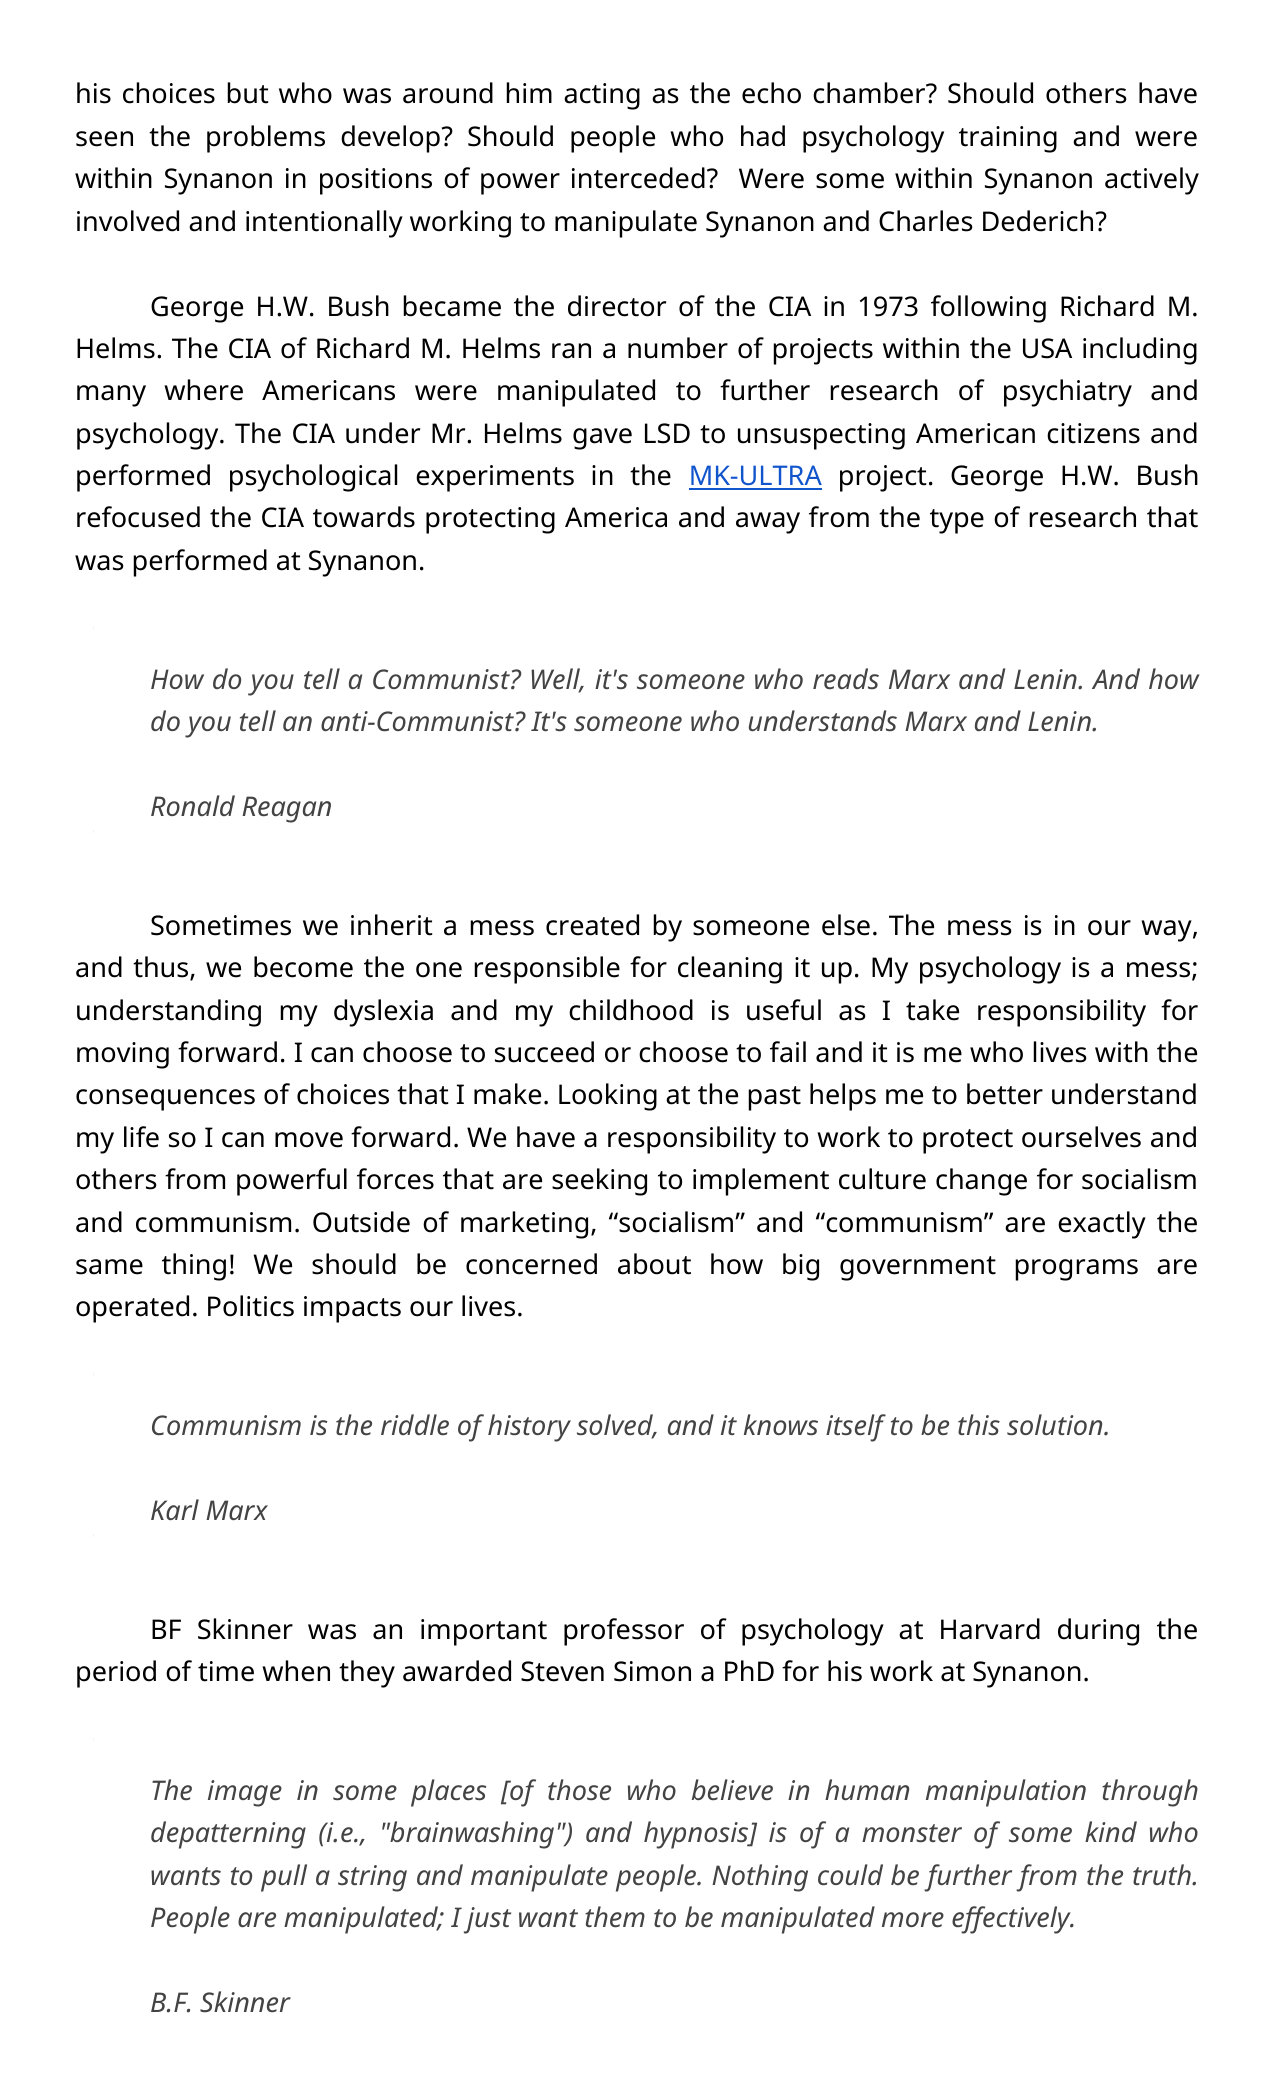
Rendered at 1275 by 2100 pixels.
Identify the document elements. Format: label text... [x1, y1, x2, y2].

text The image in some places [of those who believe in human manipulation through depatterning (i.e., "brainwashing") and hypnosis] is of a monster of some kind who wants to pull a string and manipulate people. Nothing could be further from the truth. People are manipulated; I just want them to be manipulated more effectively. [150, 1772, 1200, 1936]
text Karl Marx [150, 1491, 1200, 1528]
text BF Skinner was an important professor of psychology at Harvard during the period of time when they awarded Steven Simon a PhD for his work at Synanon. [75, 1610, 1200, 1689]
text his choices but who was around him acting as the echo chamber? Should others have seen the problems develop? Should people who had psychology training and were within Synanon in positions of power interceded? Were some within Synanon actively involved and intentionally working to manipulate Synanon and Charles Dederich? [75, 75, 1200, 239]
text B.F. Skinner [150, 1983, 1200, 2020]
text Sometimes we inherit a mess created by someone else. The mess is in our way, and thus, we become the one responsible for cleaning it up. My psychology is a mess; understanding my dyslexia and my childhood is useful as I take responsibility for moving forward. I can choose to succeed or choose to fail and it is me who lives with the consequences of choices that I make. Looking at the past helps me to better understand my life so I can move forward. We have a responsibility to work to protect ourselves and others from powerful forces that are seeking to implement culture change for socialism and communism. Outside of marketing, “socialism” and “communism” are exactly the same thing! We should be concerned about how big government programs are operated. Politics impacts our lives. [75, 906, 1200, 1325]
text George H.W. Bush became the director of the CIA in 1973 following Richard M. Helms. The CIA of Richard M. Helms ran a number of projects within the USA including many where Americans were manipulated to further research of psychiatry and psychology. The CIA under Mr. Helms gave LSD to unsuspecting American citizens and performed psychological experiments in the MK-ULTRA project. George H.W. Bush refocused the CIA towards protecting America and away from the type of research that was performed at Synanon. [75, 287, 1200, 578]
text Ronald Reagan [150, 787, 1200, 824]
text Communism is the riddle of history solved, and it knows itself to be this solution. [150, 1407, 1200, 1443]
text How do you tell a Communist? Well, it's someone who reads Marx and Lenin. And how do you tell an anti-Communist? It's someone who understands Marx and Lenin. [150, 660, 1200, 739]
